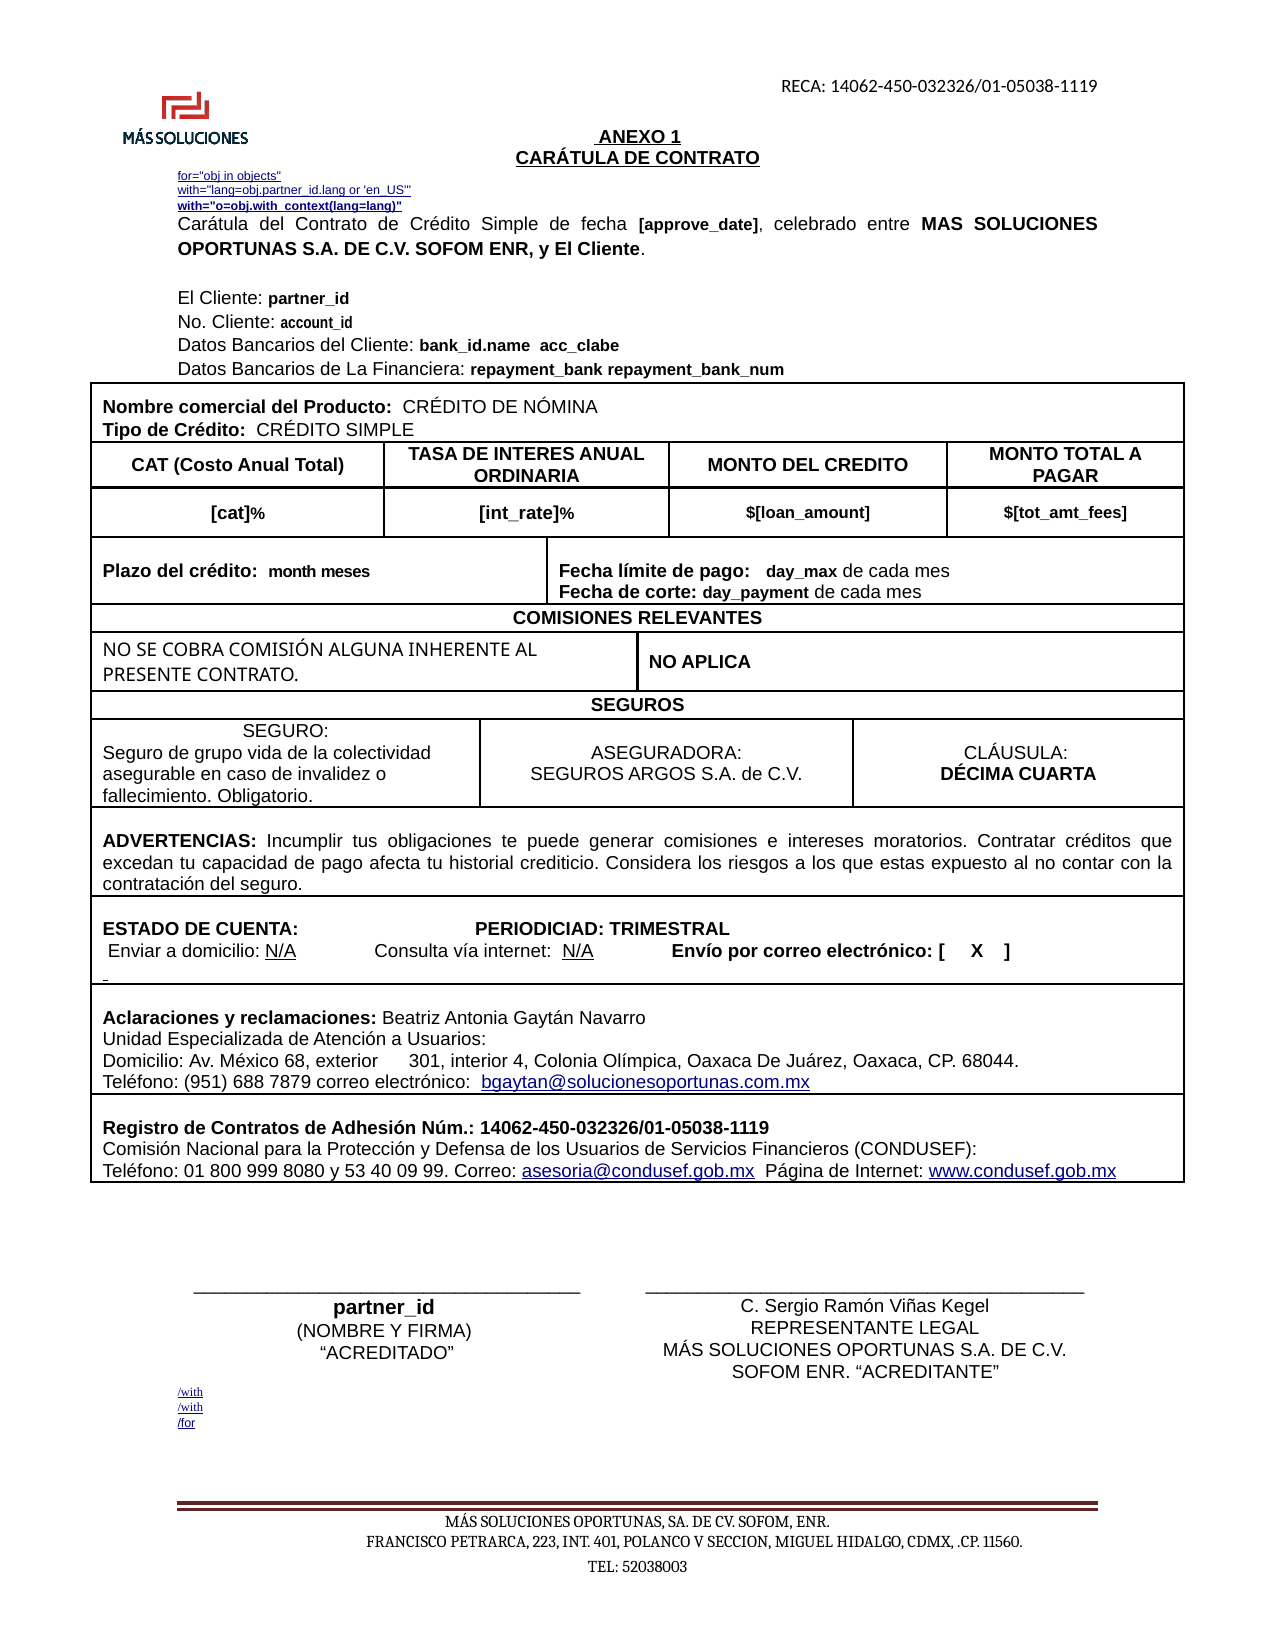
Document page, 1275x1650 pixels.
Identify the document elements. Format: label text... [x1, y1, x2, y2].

text ANEXO 1 [251, 125, 1098, 147]
text No. Cliente: account_id [177, 311, 1065, 332]
text /with [177, 1400, 1098, 1414]
table_cell Plazo del crédito: month meses [92, 538, 546, 603]
table_cell [cat]% [92, 489, 383, 536]
table_cell COMISIONES RELEVANTES [92, 605, 1183, 631]
text Datos Bancarios de La Financiera: repayment_bank repayment_bank_num [177, 358, 1065, 379]
table_cell ADVERTENCIAS: Incumplir tus obligaciones te puede generar comisiones e intereses moratorios. Contratar créditos que excedan tu capacidad de pago afecta tu historial crediticio. Considera los riesgos a los que estas expuesto al no contar con la contratación del seguro. [92, 808, 1183, 894]
text /with [177, 1385, 1098, 1399]
table_cell Fecha límite de pago: day_max de cada mes Fecha de corte: day_payment de cada mes [548, 538, 1183, 603]
text El Cliente: partner_id [177, 287, 1065, 308]
table_cell ASEGURADORA: SEGUROS ARGOS S.A. de C.V. [481, 720, 852, 806]
table_cell MONTO TOTAL A PAGAR [948, 443, 1183, 486]
table_cell MONTO DEL CREDITO [670, 443, 946, 486]
table_cell TASA DE INTERES ANUAL ORDINARIA [385, 443, 668, 486]
table_cell Aclaraciones y reclamaciones: Beatriz Antonia Gaytán Navarro Unidad Especializada de Atención a Usuarios: Domicilio: Av. México 68, exterior 301, interior 4, Colonia Olímpica, Oaxaca De Juárez, Oaxaca, CP. 68044. Teléfono: (951) 688 7879 correo electrónico: bgaytan@solucionesoportunas.com.mx [92, 985, 1183, 1093]
text /for [177, 1415, 1077, 1430]
table_cell NO SE COBRA COMISIÓN ALGUNA INHERENTE AL PRESENTE CONTRATO. [92, 633, 636, 689]
table_cell SEGUROS [92, 692, 1183, 718]
table_cell $[tot_amt_fees] [948, 489, 1183, 536]
table_header __________________________________________ C. Sergio Ramón Viñas Kegel REPRESENTANTE LEGAL MÁS SOLUCIONES OPORTUNAS S.A. DE C.V. SOFOM ENR. “ACREDITANTE” [618, 1183, 1133, 1385]
table_cell CAT (Costo Anual Total) [92, 443, 383, 486]
table_cell Registro de Contratos de Adhesión Núm.: 14062-450-032326/01-05038-1119 Comisión Nacional para la Protección y Defensa de los Usuarios de Servicios Financieros (CONDUSEF): Teléfono: 01 800 999 8080 y 53 40 09 99. Correo: asesoria@condusef.gob.mx Página de Internet: www.condusef.gob.mx [92, 1095, 1183, 1181]
text with="o=obj.with_context(lang=lang)" [177, 198, 1098, 213]
text Carátula del Contrato de Crédito Simple de fecha [approve_date], celebrado entre MAS SOLUCIONES OPORTUNAS S.A. DE C.V. SOFOM ENR, y El Cliente. [177, 213, 1098, 259]
table_header Nombre comercial del Producto: CRÉDITO DE NÓMINA Tipo de Crédito: CRÉDITO SIMPLE [92, 384, 1183, 441]
text Datos Bancarios del Cliente: bank_id.name acc_clabe [177, 334, 1065, 356]
text with="lang=obj.partner_id.lang or 'en_US'" [177, 183, 1098, 197]
table_header _____________________________________ partner_id (NOMBRE Y FIRMA) “ACREDITADO” [177, 1183, 617, 1385]
table_cell ESTADO DE CUENTA: PERIODICIAD: TRIMESTRAL Enviar a domicilio: N/A Consulta vía internet: N/A Envío por correo electrónico: [ X ] [92, 897, 1183, 983]
table_cell NO APLICA [639, 633, 1183, 689]
text CARÁTULA DE CONTRATO [251, 147, 1098, 168]
table_cell CLÁUSULA: DÉCIMA CUARTA [854, 720, 1183, 806]
table_cell SEGURO: Seguro de grupo vida de la colectividad asegurable en caso de invalidez o fallecimiento. Obligatorio. [92, 720, 479, 806]
table_cell $[loan_amount] [670, 489, 946, 536]
text for="obj in objects" [251, 168, 1098, 183]
picture [120, 65, 251, 174]
table_cell [int_rate]% [385, 489, 668, 536]
